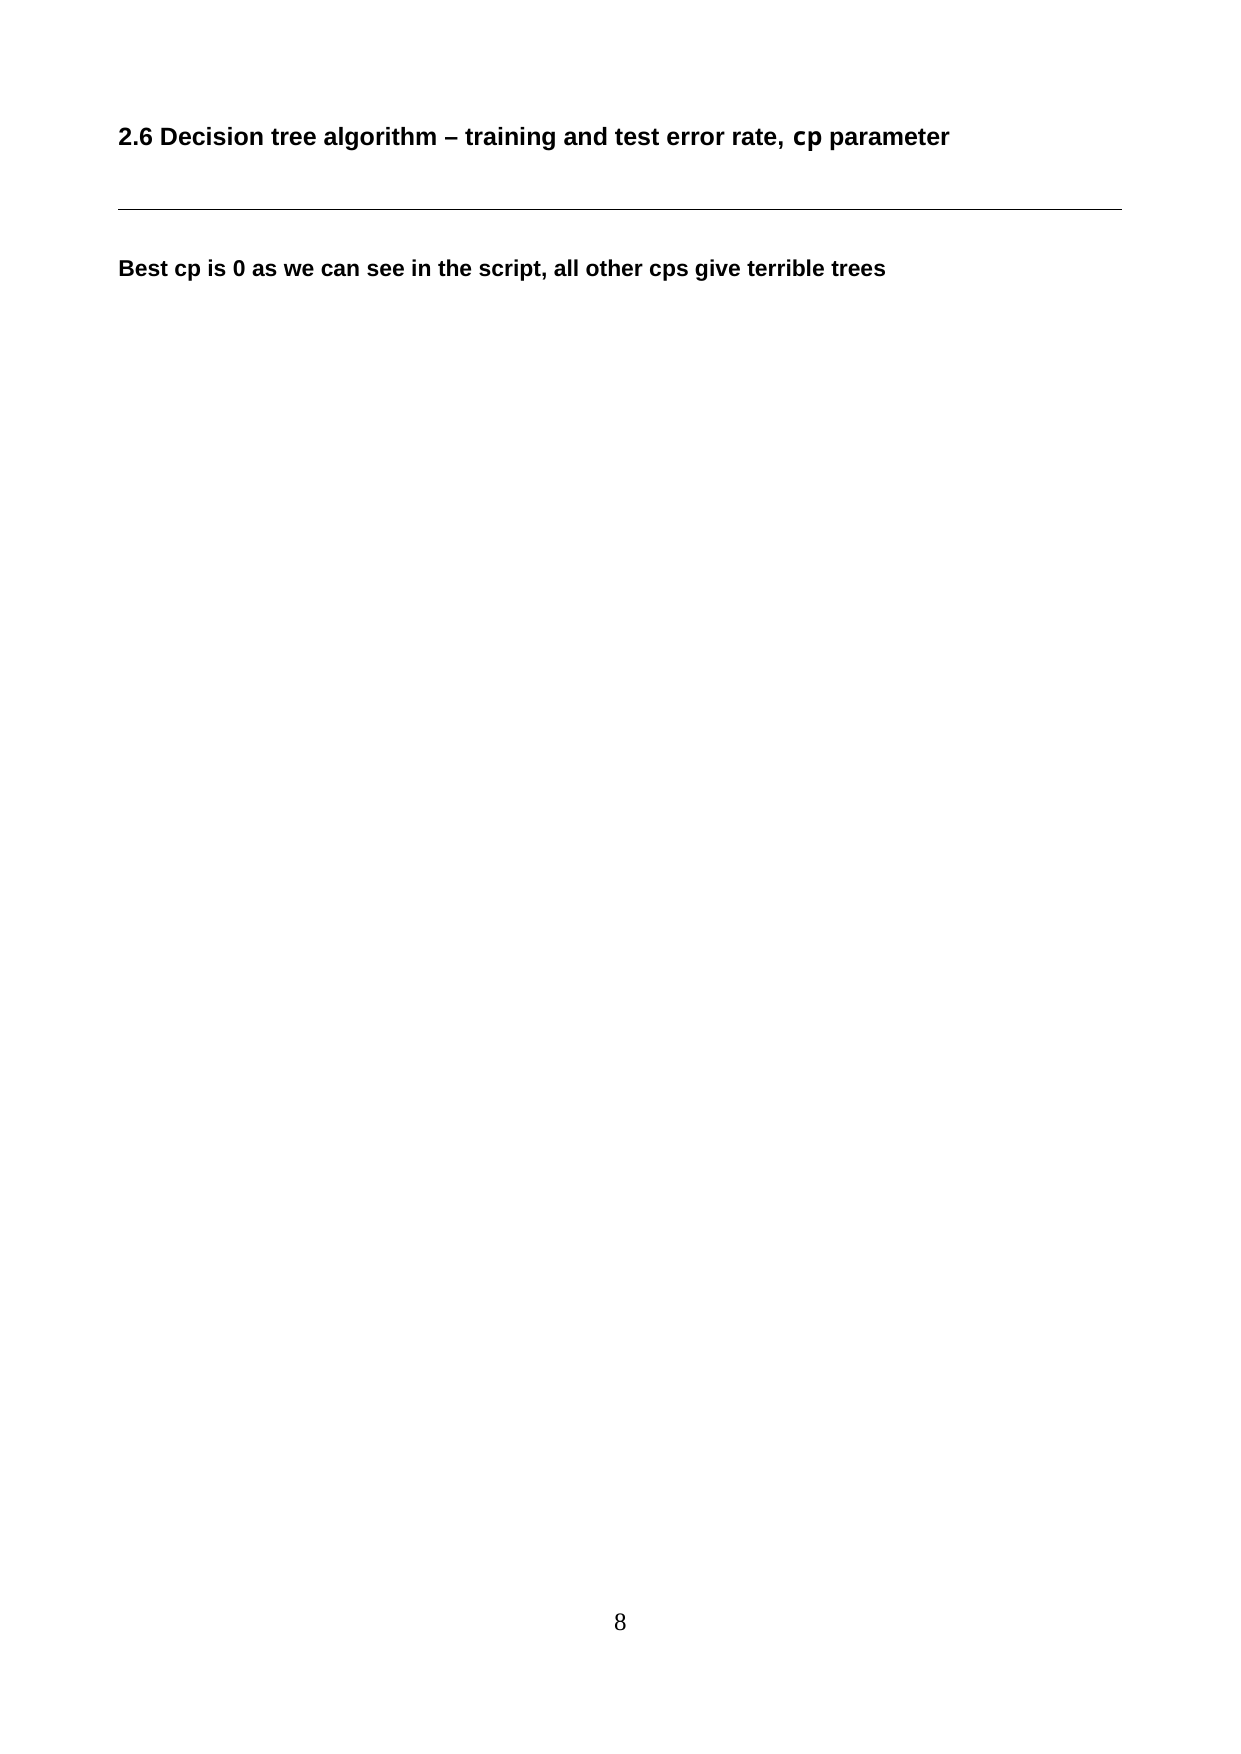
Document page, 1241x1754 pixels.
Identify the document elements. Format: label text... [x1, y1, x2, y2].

text Best cp is 0 as we can see in the script, all other cps give terrible trees [118, 255, 1122, 282]
text 2.6 Decision tree algorithm – training and test error rate, cp parameter [118, 118, 1122, 152]
